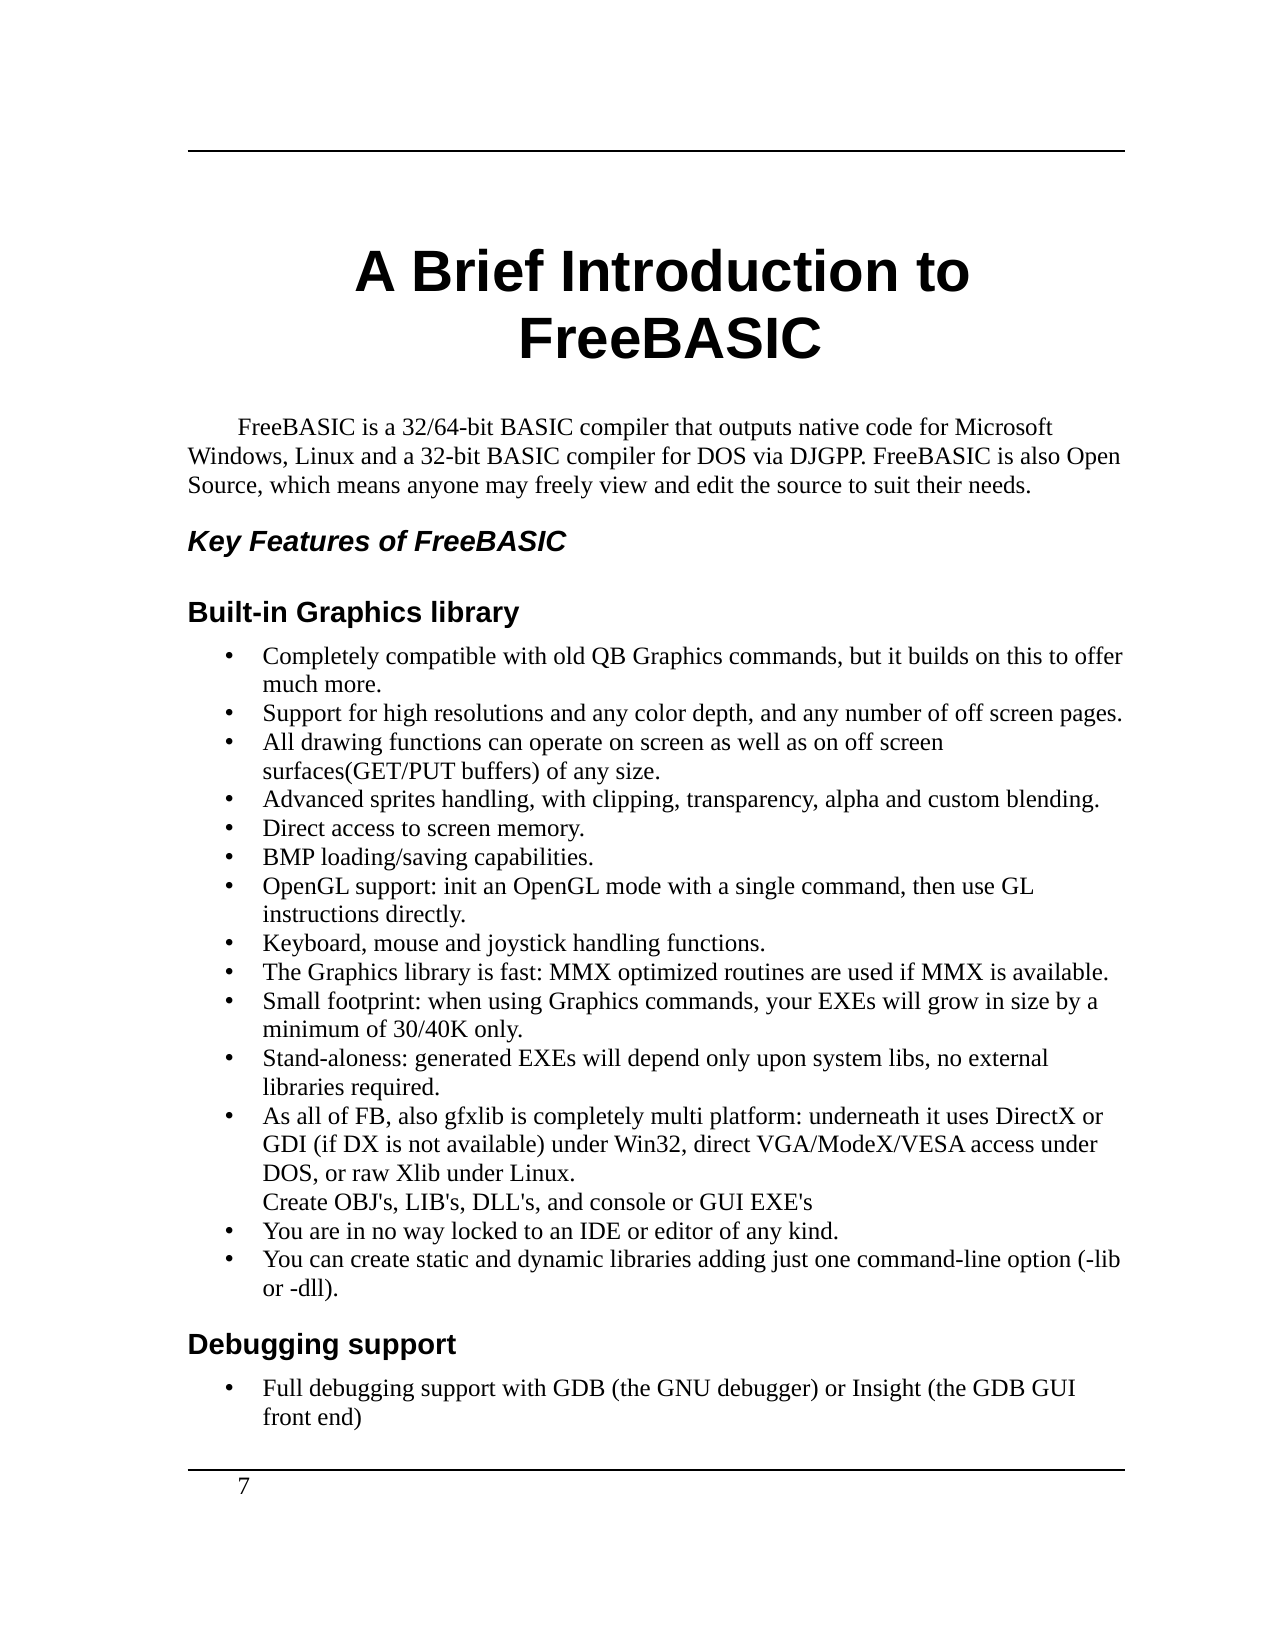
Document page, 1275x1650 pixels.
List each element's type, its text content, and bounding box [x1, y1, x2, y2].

subtitle A Brief Introduction to FreeBASIC [187, 237, 1125, 371]
list Create OBJ's, LIB's, DLL's, and console or GUI EXE's [225, 1187, 1125, 1216]
list OpenGL support: init an OpenGL mode with a single command, then use GL instructions directly. [225, 871, 1125, 928]
list Keyboard, mouse and joystick handling functions. [225, 928, 1125, 957]
text FreeBASIC is a 32/64-bit BASIC compiler that outputs native code for Microsoft Windows, Linux and a 32-bit BASIC compiler for DOS via DJGPP. FreeBASIC is also Open Source, which means anyone may freely view and edit the source to suit their needs. [187, 412, 1125, 499]
subtitle Built-in Graphics library [187, 595, 1125, 628]
list The Graphics library is fast: MMX optimized routines are used if MMX is available. [225, 957, 1125, 986]
list Direct access to screen memory. [225, 813, 1125, 842]
list As all of FB, also gfxlib is completely multi platform: underneath it uses DirectX or GDI (if DX is not available) under Win32, direct VGA/ModeX/VESA access under DOS, or raw Xlib under Linux. [225, 1101, 1125, 1187]
list Small footprint: when using Graphics commands, your EXEs will grow in size by a minimum of 30/40K only. [225, 986, 1125, 1043]
list All drawing functions can operate on screen as well as on off screen surfaces(GET/PUT buffers) of any size. [225, 727, 1125, 784]
list You can create static and dynamic libraries adding just one command-line option (-lib or -dll). [225, 1244, 1125, 1302]
subtitle Debugging support [187, 1327, 1125, 1361]
list Advanced sprites handling, with clipping, transparency, alpha and custom blending. [225, 784, 1125, 813]
subtitle Key Features of FreeBASIC [187, 524, 1125, 557]
list BMP loading/saving capabilities. [225, 842, 1125, 871]
list Support for high resolutions and any color depth, and any number of off screen pages. [225, 698, 1125, 727]
list Completely compatible with old QB Graphics commands, but it builds on this to offer much more. [225, 641, 1125, 698]
list Stand-aloness: generated EXEs will depend only upon system libs, no external libraries required. [225, 1043, 1125, 1101]
list Full debugging support with GDB (the GNU debugger) or Insight (the GDB GUI front end) [225, 1373, 1125, 1431]
list You are in no way locked to an IDE or editor of any kind. [225, 1216, 1125, 1244]
